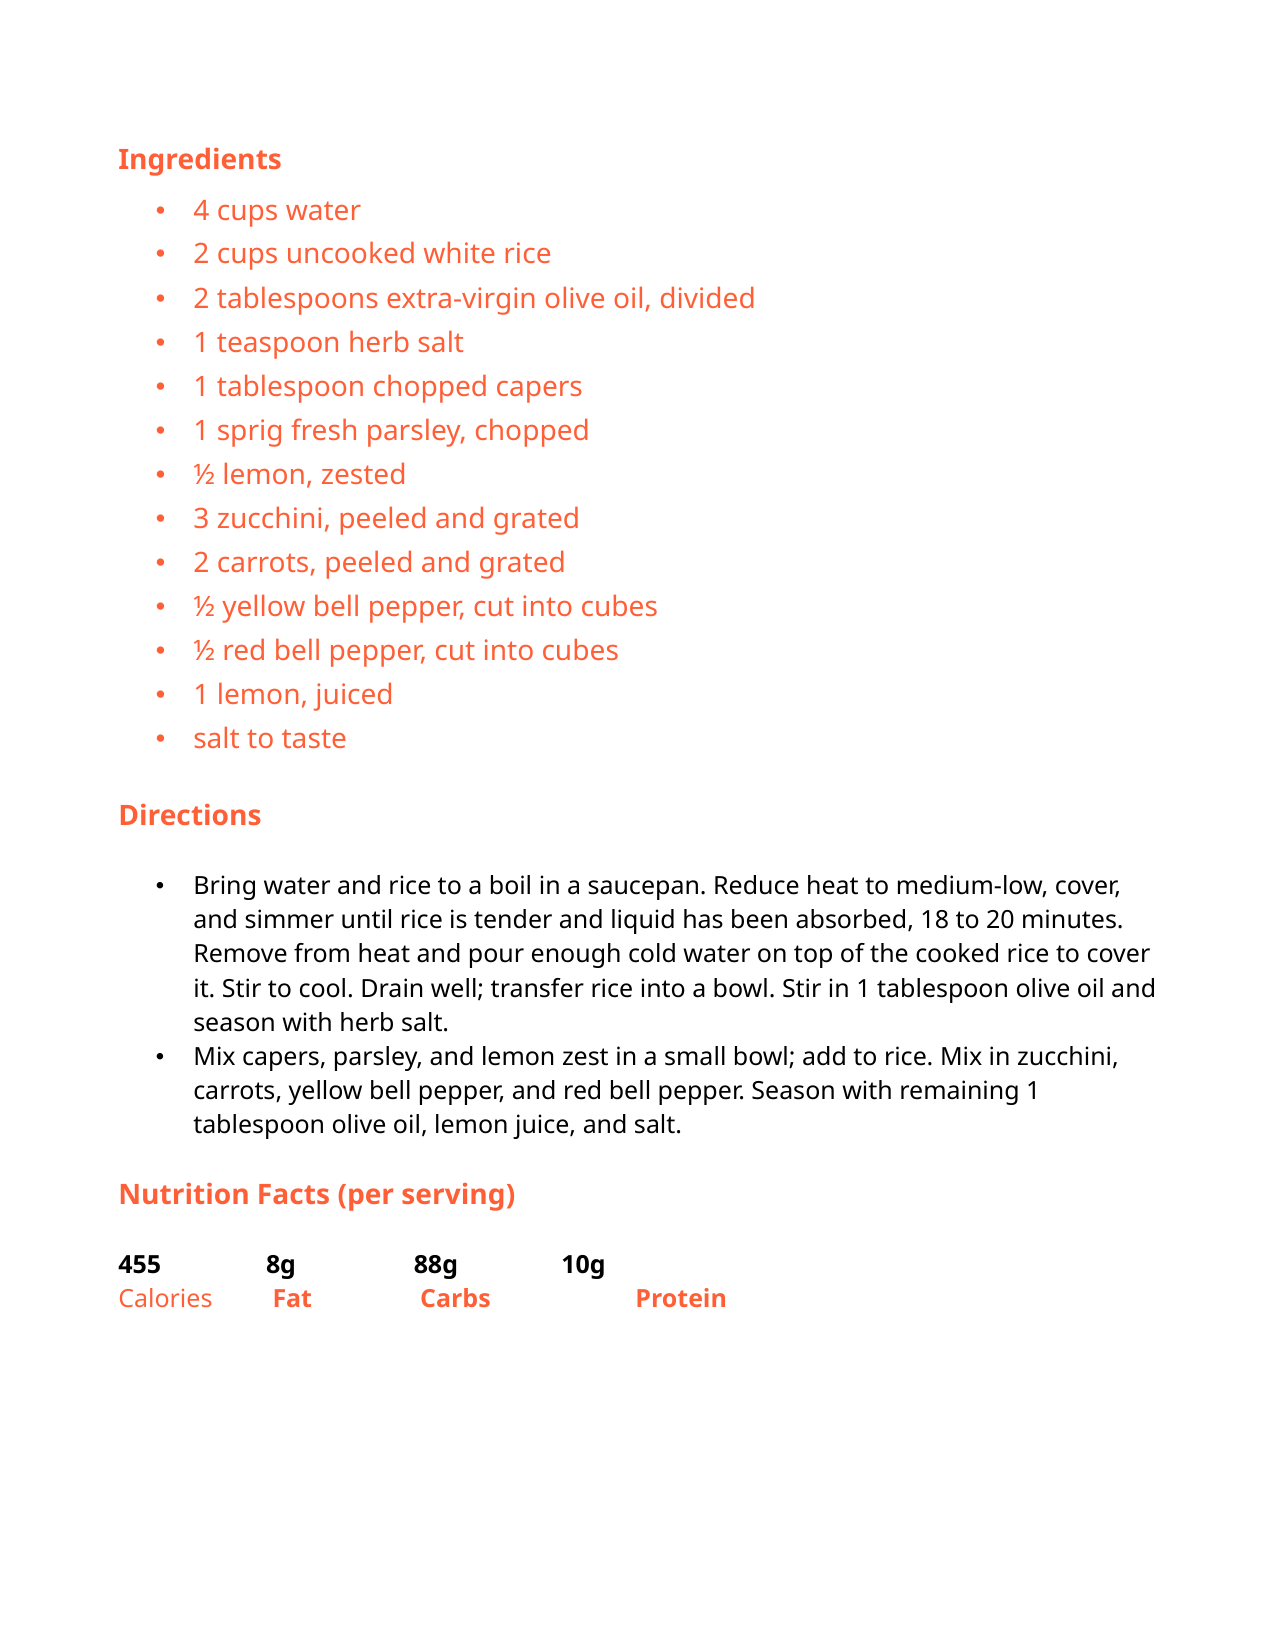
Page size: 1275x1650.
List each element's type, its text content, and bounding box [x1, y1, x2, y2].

list 3 zucchini, peeled and grated [156, 498, 1157, 537]
list 1 sprig fresh parsley, chopped [156, 410, 1157, 448]
list 1 lemon, juiced [156, 674, 1157, 713]
list Mix capers, parsley, and lemon zest in a small bowl; add to rice. Mix in zucchini, carrots, yellow bell pepper, and red bell pepper. Season with remaining 1 tablespoon olive oil, lemon juice, and salt. [156, 1038, 1157, 1141]
text Directions [118, 796, 1157, 834]
list 1 tablespoon chopped capers [156, 366, 1157, 404]
list ½ red bell pepper, cut into cubes [156, 630, 1157, 669]
list 4 cups water [156, 190, 1157, 228]
list 1 teaspoon herb salt [156, 322, 1157, 360]
text Calories Fat Carbs Protein [118, 1281, 1157, 1315]
list ½ lemon, zested [156, 454, 1157, 492]
subtitle Ingredients [118, 139, 1157, 177]
text Nutrition Facts (per serving) [118, 1174, 1157, 1213]
list 2 carrots, peeled and grated [156, 542, 1157, 581]
text 455 8g 88g 10g [118, 1247, 1157, 1281]
list 2 tablespoons extra-virgin olive oil, divided [156, 278, 1157, 316]
list salt to taste [156, 718, 1157, 757]
list ½ yellow bell pepper, cut into cubes [156, 586, 1157, 625]
list 2 cups uncooked white rice [156, 234, 1157, 272]
list Bring water and rice to a boil in a saucepan. Reduce heat to medium-low, cover, and simmer until rice is tender and liquid has been absorbed, 18 to 20 minutes. Remove from heat and pour enough cold water on top of the cooked rice to cover it. Stir to cool. Drain well; transfer rice into a bowl. Stir in 1 tablespoon olive oil and season with herb salt. [156, 868, 1157, 1038]
